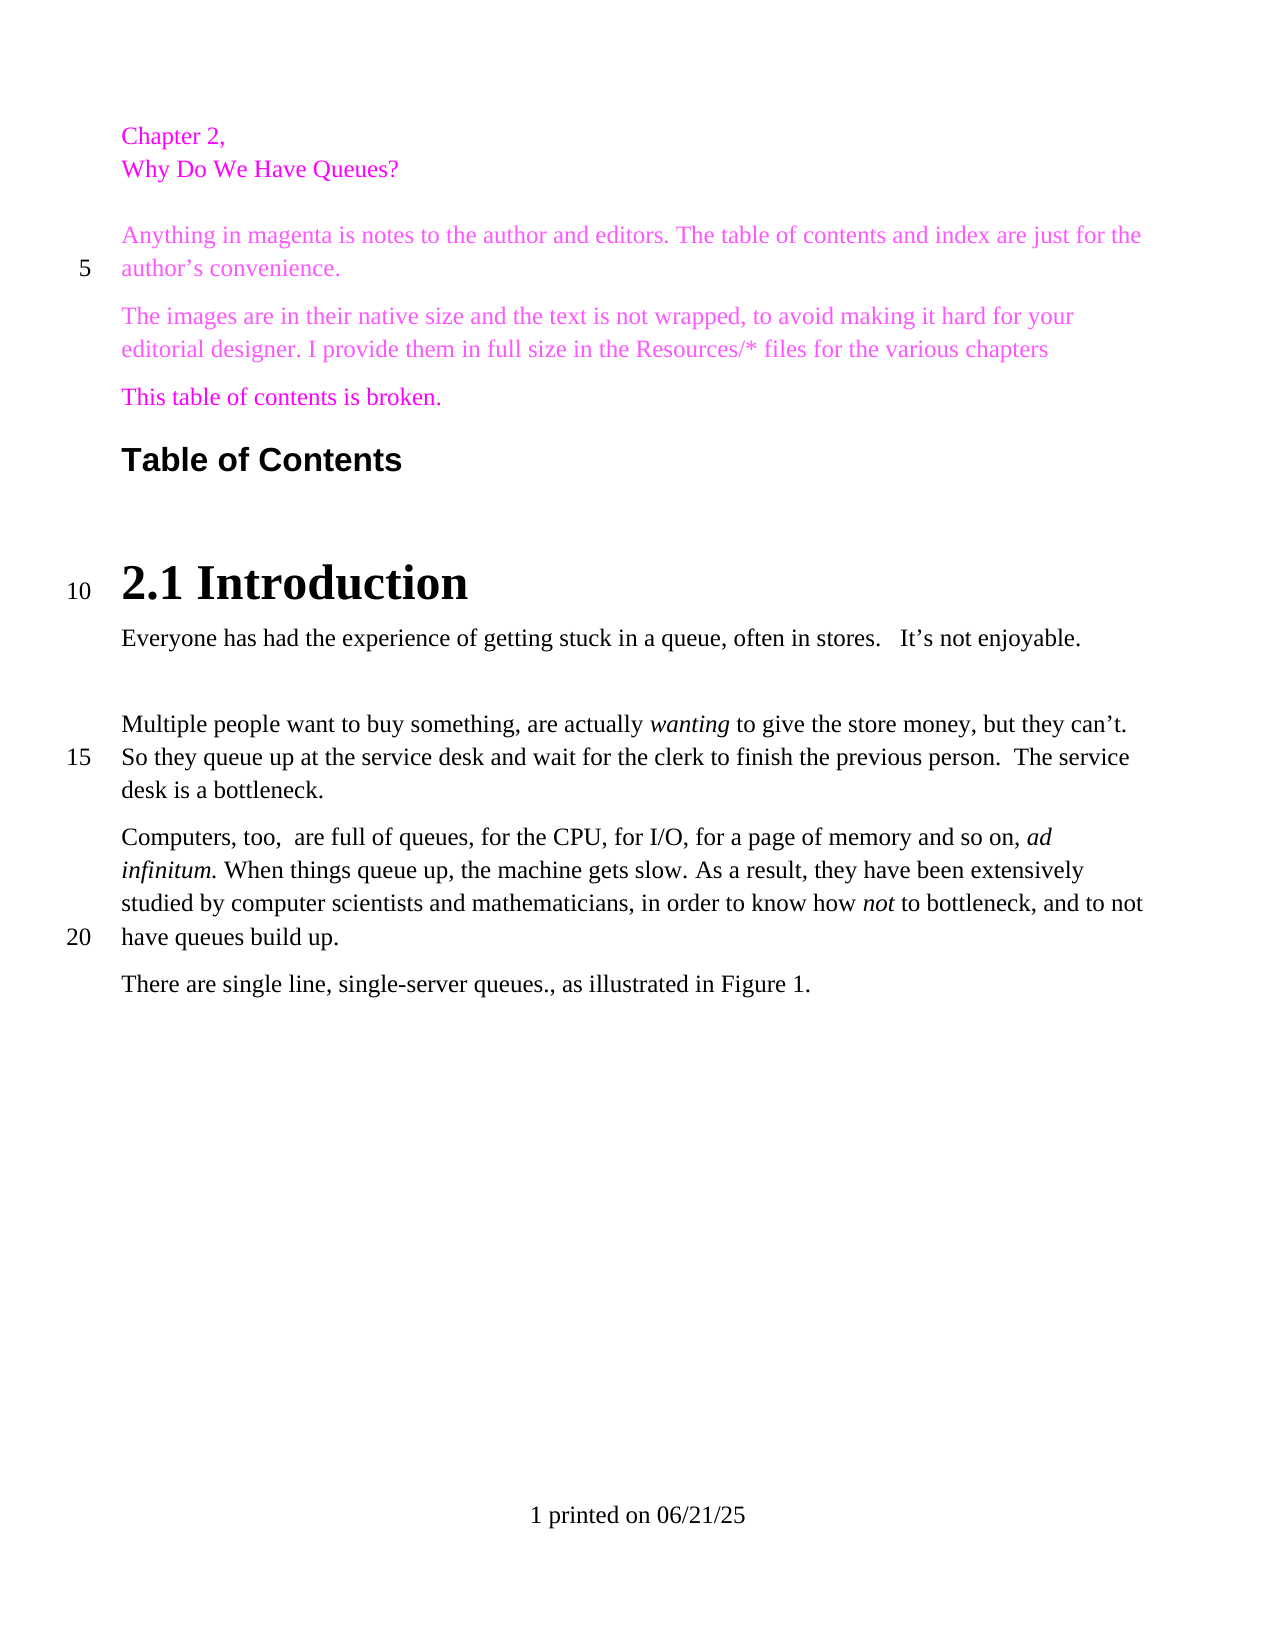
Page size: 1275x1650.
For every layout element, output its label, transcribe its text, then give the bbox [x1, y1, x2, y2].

text The images are in their native size and the text is not wrapped, to avoid making it hard for your editorial designer. I provide them in full size in the Resources/* files for the various chapters [121, 301, 1154, 363]
text This table of contents is broken. [121, 382, 1154, 411]
text Everyone has had the experience of getting stuck in a queue, often in stores. It’s not enjoyable. [121, 623, 1154, 651]
text Computers, too, are full of queues, for the CPU, for I/O, for a page of memory and so on, ad infinitum. When things queue up, the machine gets slow. As a result, they have been extensively studied by computer scientists and mathematicians, in order to know how not to bottleneck, and to not have queues build up. [121, 822, 1154, 950]
text There are single line, single-server queues., as illustrated in Figure 1. [121, 969, 1154, 998]
text Chapter 2, Why Do We Have Queues? [121, 121, 1154, 183]
subtitle Table of Contents [121, 441, 1154, 479]
text Multiple people want to buy something, are actually wanting to give the store money, but they can’t. So they queue up at the service desk and wait for the clerk to finish the previous person. The service desk is a bottleneck. [121, 709, 1154, 804]
subtitle 2.1 Introduction [121, 553, 1154, 610]
text Anything in magenta is notes to the author and editors. The table of contents and index are just for the author’s convenience. [121, 220, 1154, 282]
